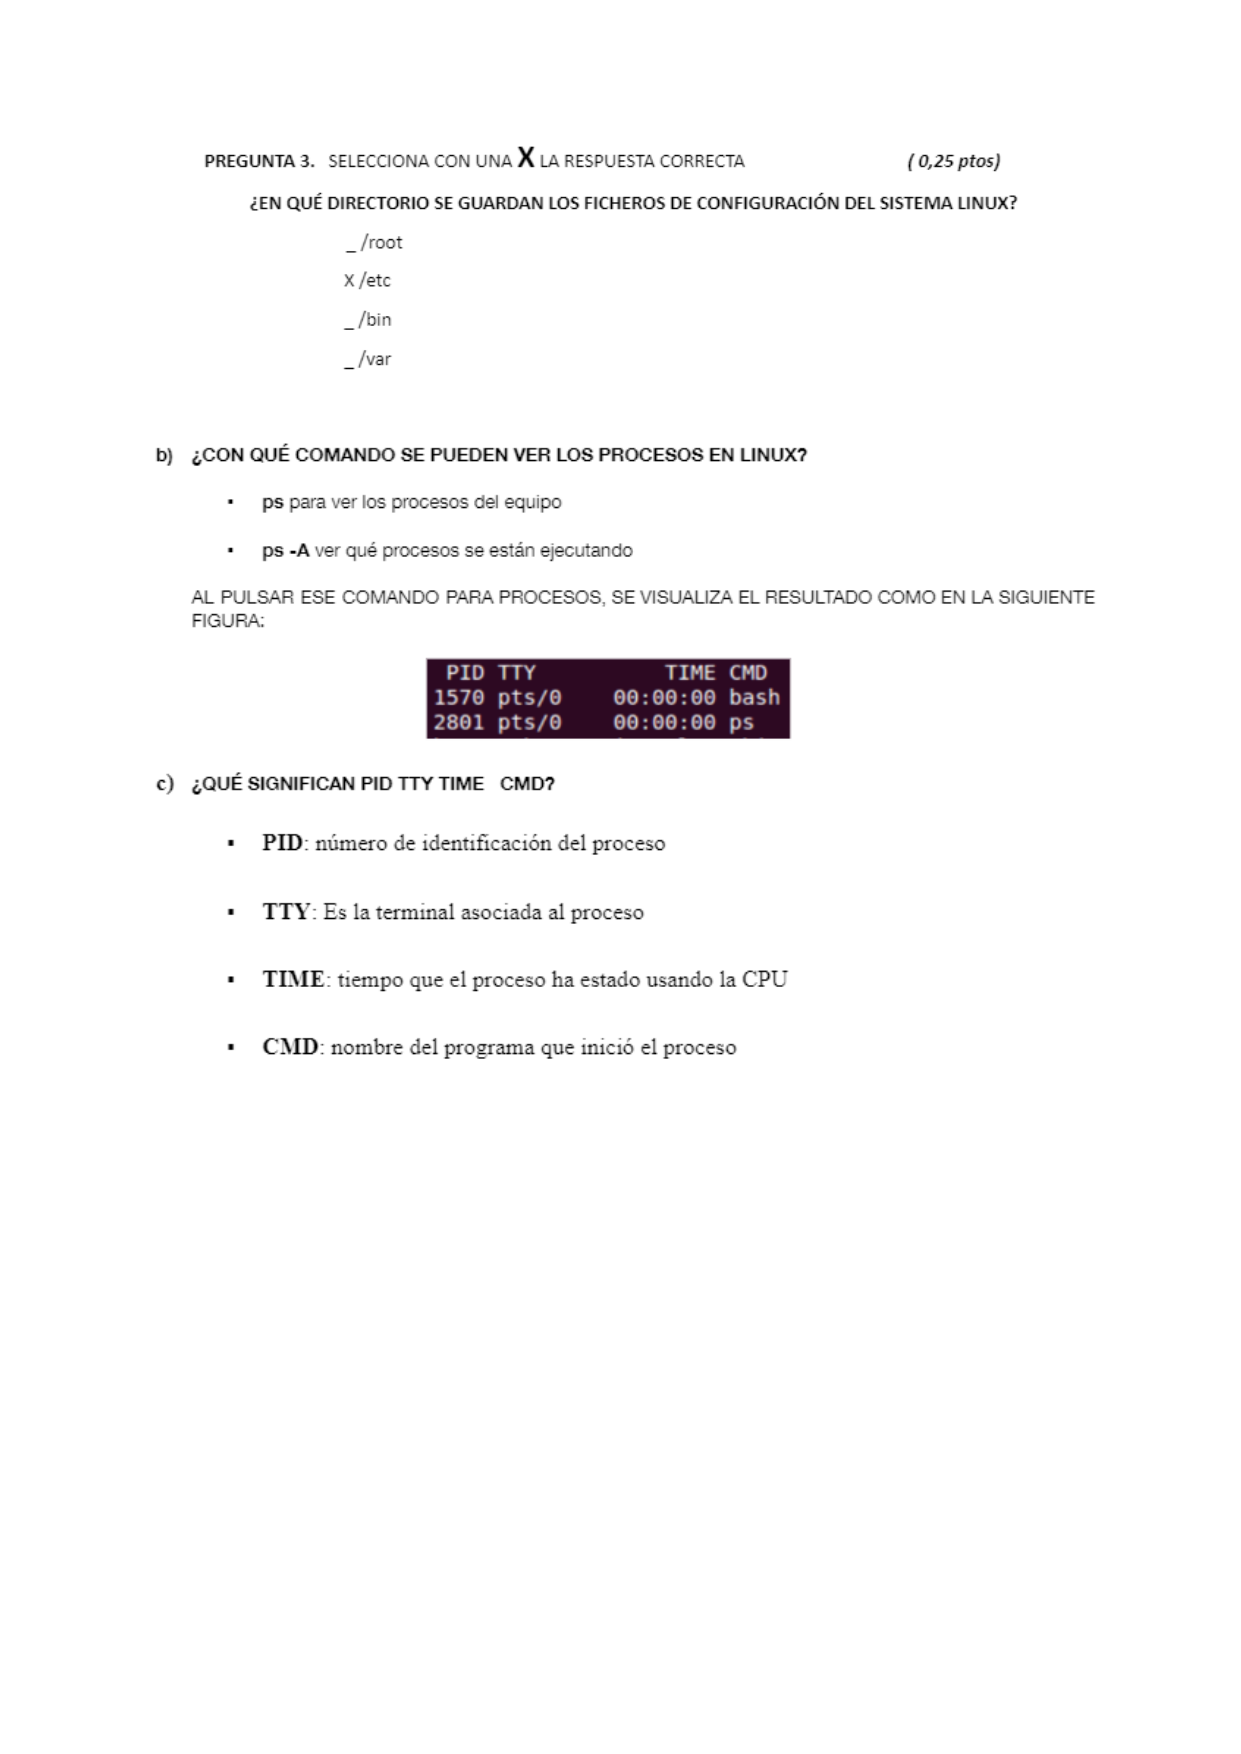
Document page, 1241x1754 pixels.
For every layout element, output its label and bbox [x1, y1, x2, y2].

picture [118, 438, 1123, 1078]
picture [118, 132, 1123, 410]
